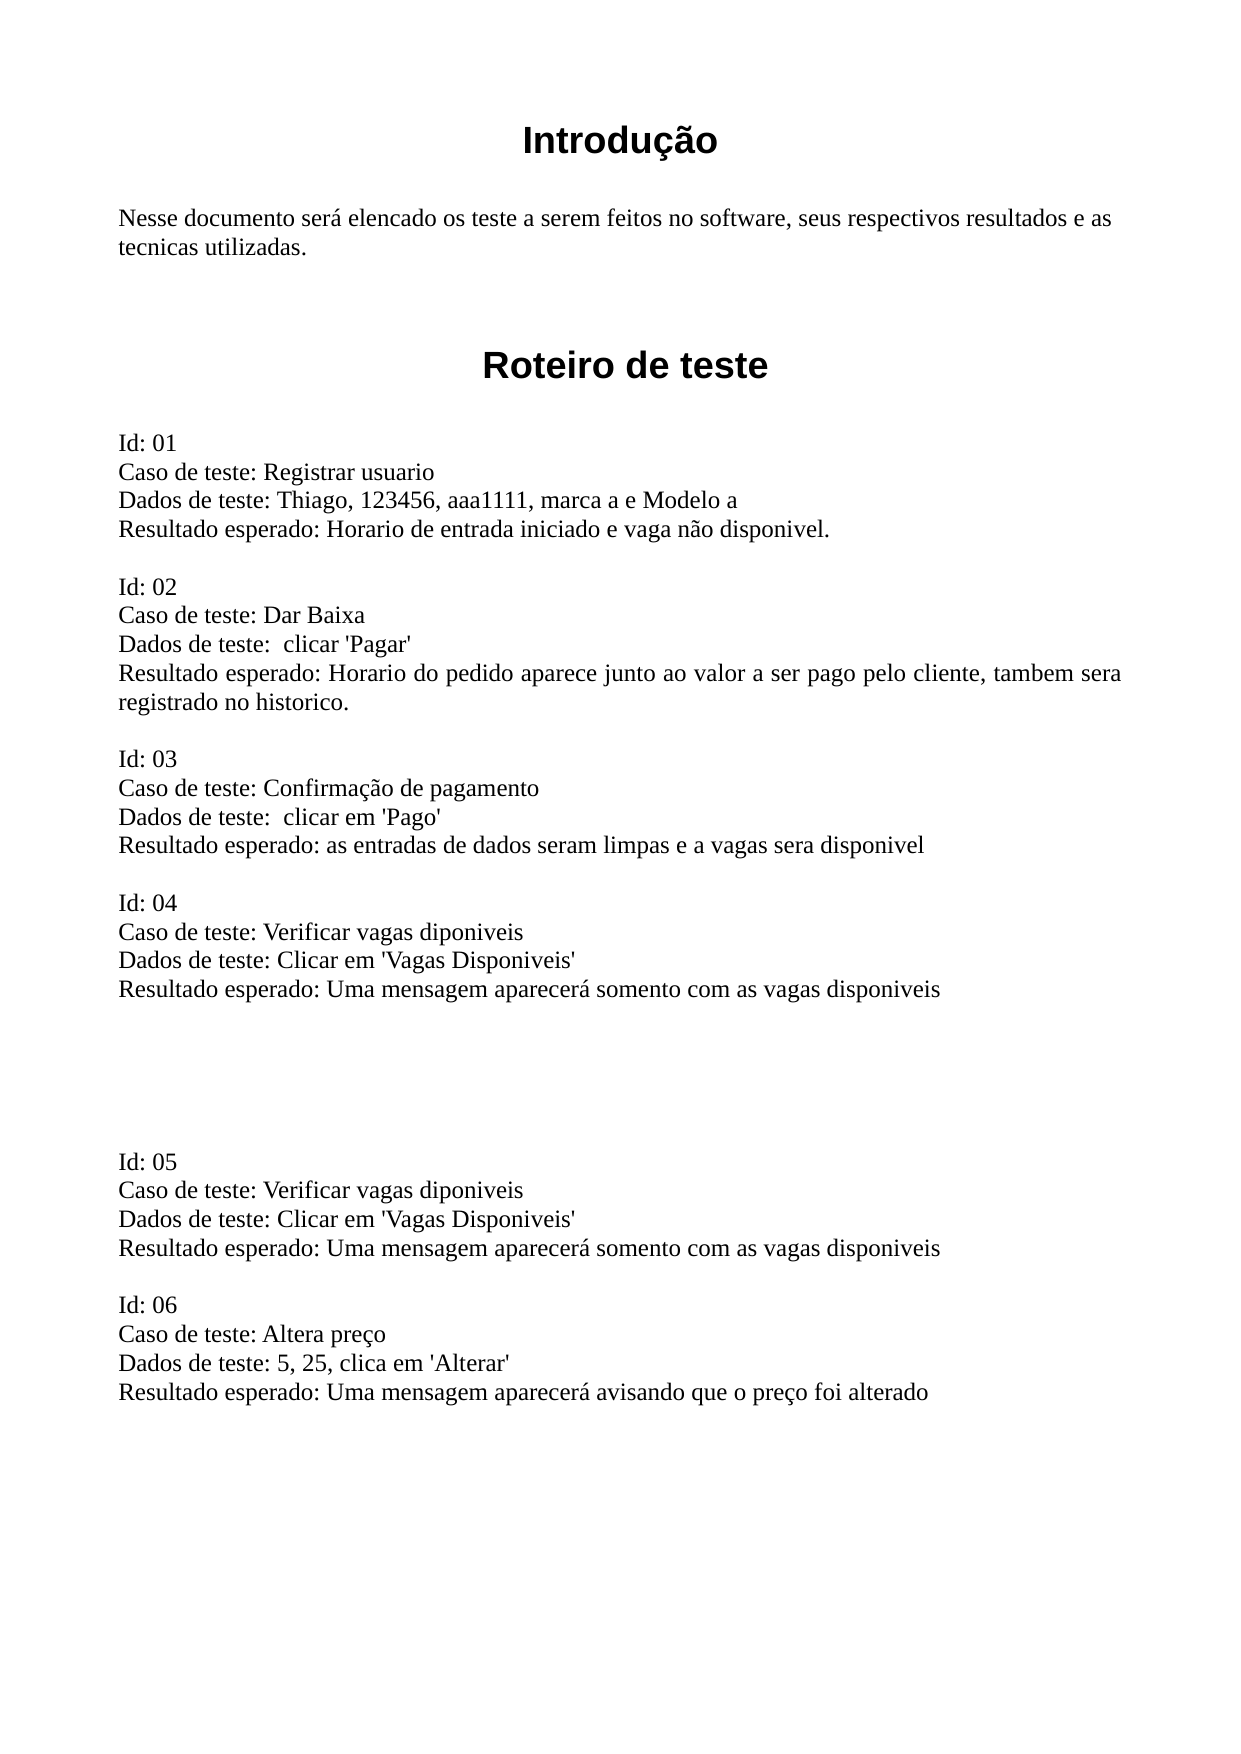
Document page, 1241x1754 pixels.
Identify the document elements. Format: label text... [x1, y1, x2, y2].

text Resultado esperado: Uma mensagem aparecerá somento com as vagas disponiveis [118, 974, 1122, 1003]
text Resultado esperado: Horario de entrada iniciado e vaga não disponivel. [118, 514, 1122, 543]
text Dados de teste: Clicar em 'Vagas Disponiveis' [118, 945, 1122, 974]
text Dados de teste: clicar em 'Pago' [118, 802, 1122, 830]
subtitle Introdução [118, 118, 1122, 162]
text Nesse documento será elencado os teste a serem feitos no software, seus respectivos resultados e as tecnicas utilizadas. [118, 203, 1122, 261]
subtitle Roteiro de teste [118, 343, 1122, 387]
text Caso de teste: Confirmação de pagamento [118, 773, 1122, 802]
text Caso de teste: Dar Baixa [118, 600, 1122, 629]
text Caso de teste: Altera preço [118, 1319, 1122, 1348]
text Dados de teste: clicar 'Pagar' [118, 629, 1122, 658]
text Id: 06 [118, 1290, 1122, 1319]
text Id: 04 [118, 888, 1122, 917]
text Caso de teste: Verificar vagas diponiveis [118, 1175, 1122, 1204]
text Dados de teste: 5, 25, clica em 'Alterar' [118, 1348, 1122, 1377]
text Resultado esperado: Horario do pedido aparece junto ao valor a ser pago pelo cliente, tambem sera registrado no historico. [118, 658, 1122, 715]
text Id: 02 [118, 572, 1122, 600]
text Id: 01 [118, 428, 1122, 457]
text Dados de teste: Clicar em 'Vagas Disponiveis' [118, 1204, 1122, 1233]
text Resultado esperado: as entradas de dados seram limpas e a vagas sera disponivel [118, 830, 1122, 859]
text Dados de teste: Thiago, 123456, aaa1111, marca a e Modelo a [118, 485, 1122, 514]
text Caso de teste: Verificar vagas diponiveis [118, 917, 1122, 945]
text Id: 03 [118, 744, 1122, 773]
text Resultado esperado: Uma mensagem aparecerá somento com as vagas disponiveis [118, 1233, 1122, 1262]
text Id: 05 [118, 1147, 1122, 1175]
text Caso de teste: Registrar usuario [118, 457, 1122, 485]
text Resultado esperado: Uma mensagem aparecerá avisando que o preço foi alterado [118, 1377, 1122, 1405]
